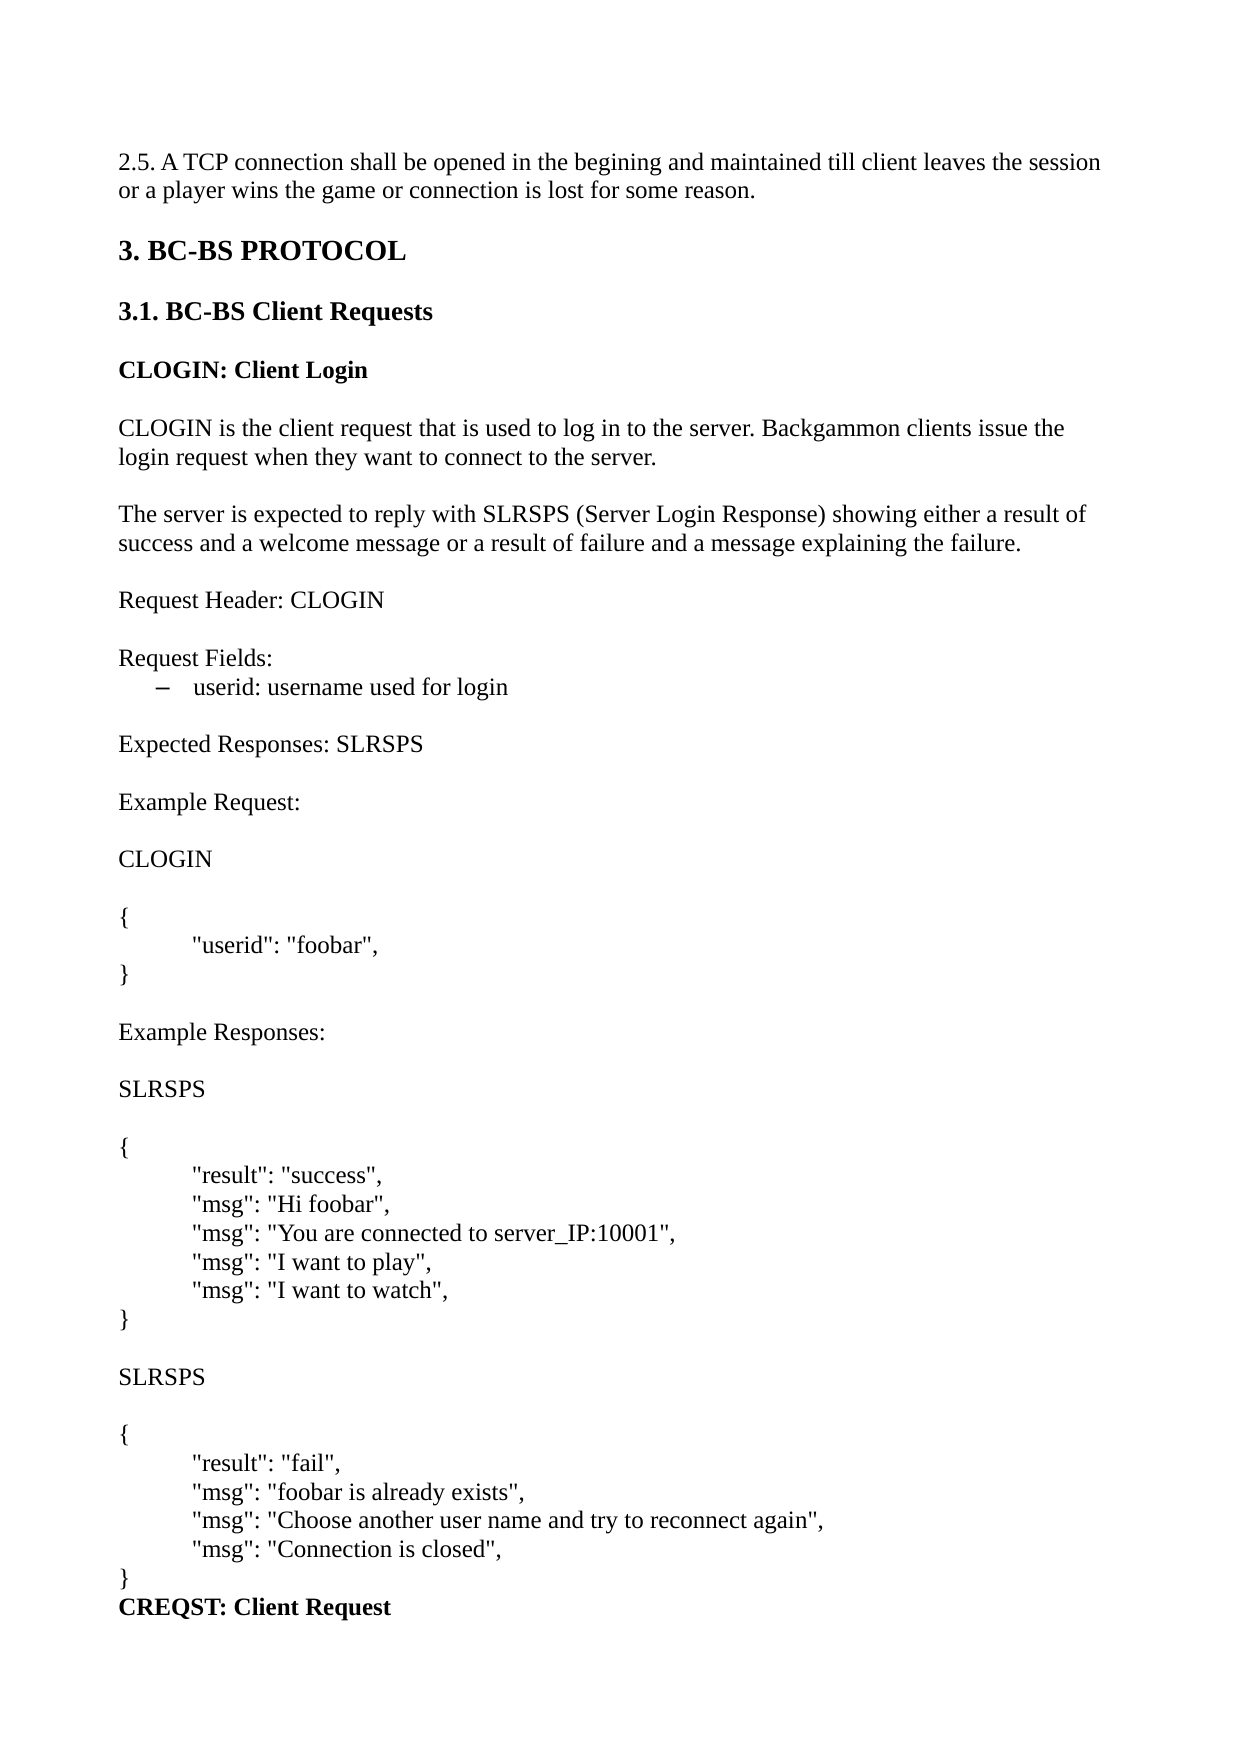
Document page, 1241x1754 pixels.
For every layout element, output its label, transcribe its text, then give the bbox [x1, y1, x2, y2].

text "msg": "Hi foobar", [118, 1189, 1122, 1218]
text "msg": "Connection is closed", [118, 1534, 1122, 1563]
text SLRSPS [118, 1362, 1122, 1390]
text CLOGIN is the client request that is used to log in to the server. Backgammon clients issue the login request when they want to connect to the server. [118, 413, 1122, 470]
text Example Request: [118, 787, 1122, 815]
text Request Header: CLOGIN [118, 585, 1122, 614]
text 3.1. BC-BS Client Requests [118, 295, 1122, 327]
text "msg": "foobar is already exists", [118, 1477, 1122, 1505]
text "msg": "I want to watch", [118, 1275, 1122, 1304]
text "msg": "Choose another user name and try to reconnect again", [118, 1505, 1122, 1534]
text "msg": "You are connected to server_IP:10001", [118, 1218, 1122, 1247]
text Expected Responses: SLRSPS [118, 729, 1122, 758]
text } [118, 1563, 1122, 1592]
text "result": "fail", [118, 1448, 1122, 1477]
text { [118, 1132, 1122, 1160]
text } [118, 959, 1122, 988]
list userid: username used for login [156, 672, 1122, 700]
text 3. BC-BS PROTOCOL [118, 233, 1122, 267]
text } [118, 1304, 1122, 1333]
text "msg": "I want to play", [118, 1247, 1122, 1275]
text CREQST: Client Request [118, 1592, 1122, 1620]
text { [118, 1419, 1122, 1448]
text { [118, 902, 1122, 930]
text Example Responses: [118, 1017, 1122, 1045]
text The server is expected to reply with SLRSPS (Server Login Response) showing either a result of success and a welcome message or a result of failure and a message explaining the failure. [118, 499, 1122, 557]
text SLRSPS [118, 1074, 1122, 1103]
text CLOGIN [118, 844, 1122, 873]
text Request Fields: [118, 643, 1122, 672]
text "userid": "foobar", [118, 930, 1122, 959]
text "result": "success", [118, 1160, 1122, 1189]
text 2.5. A TCP connection shall be opened in the begining and maintained till client leaves the session or a player wins the game or connection is lost for some reason. [118, 147, 1122, 204]
text CLOGIN: Client Login [118, 355, 1122, 384]
